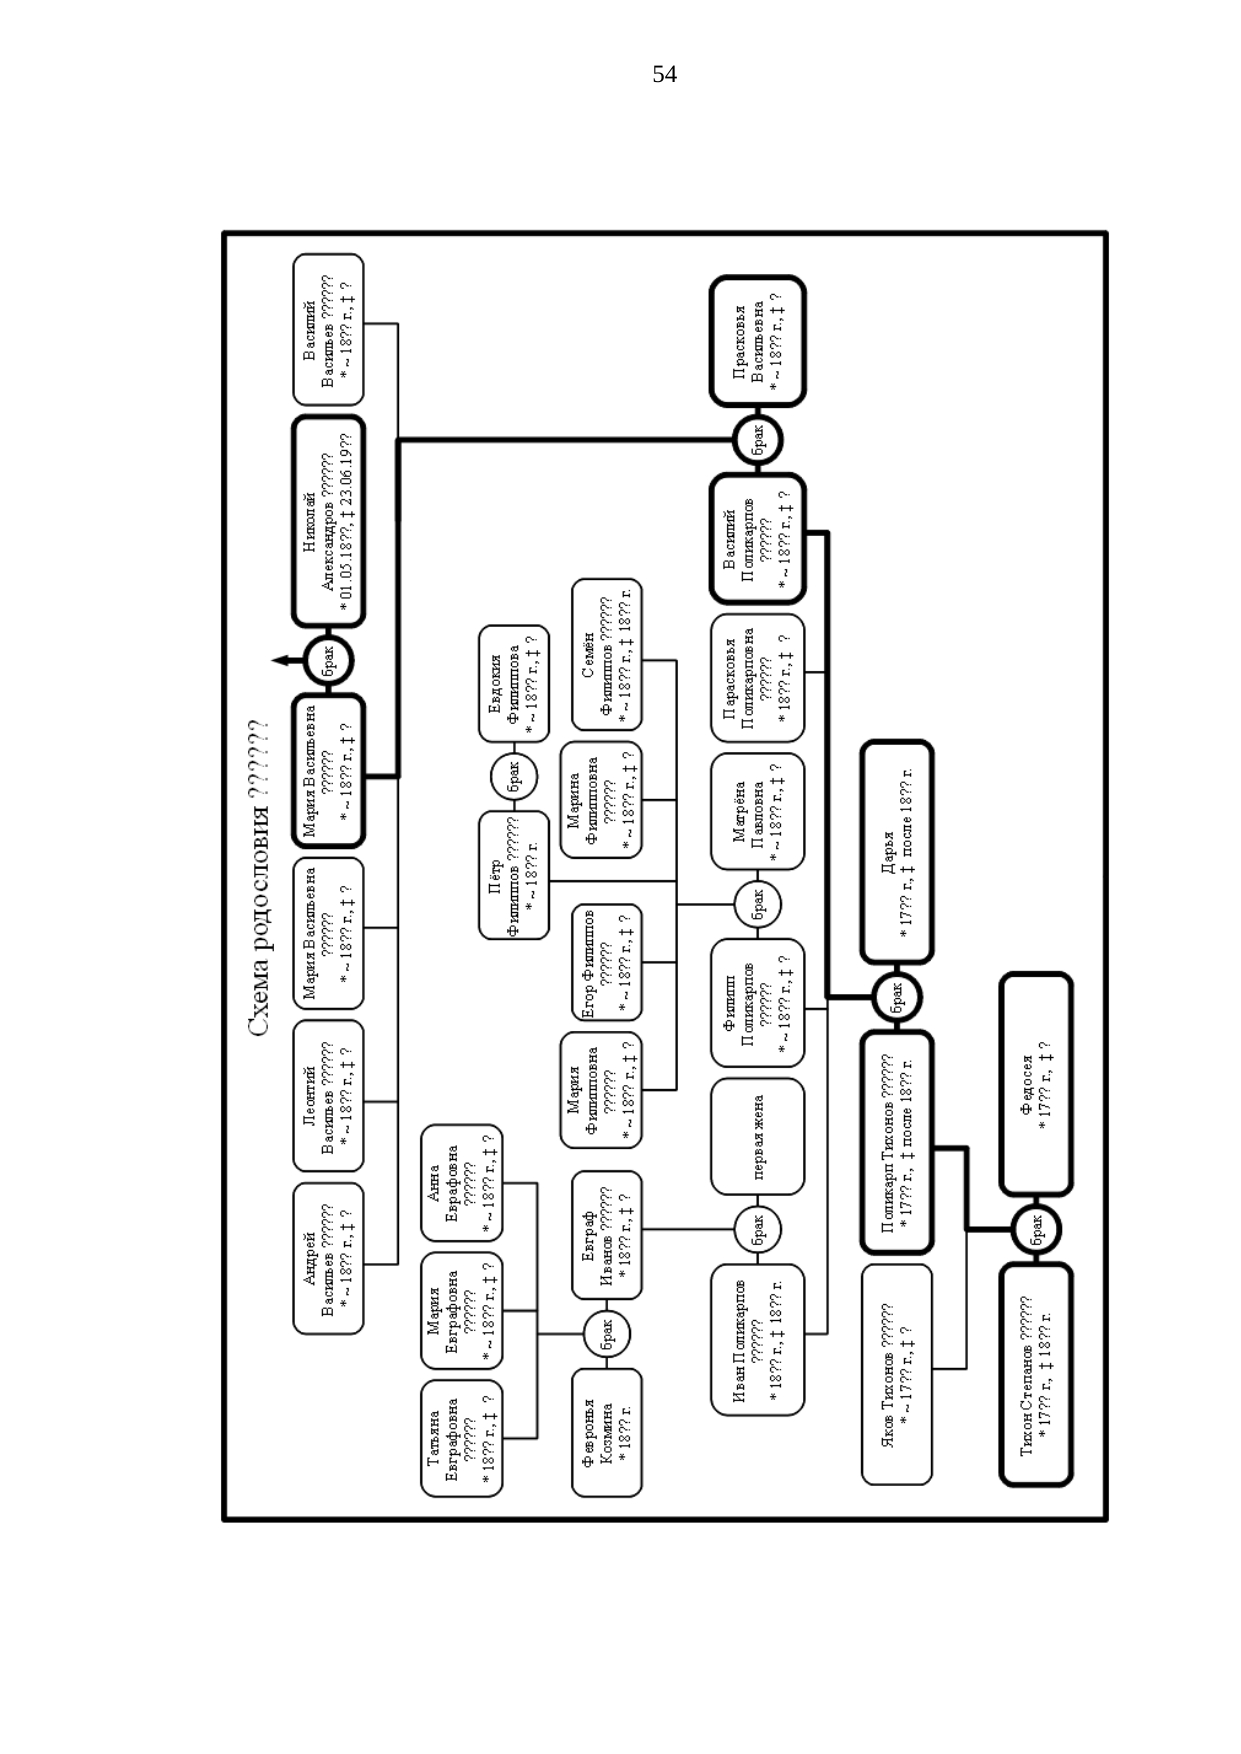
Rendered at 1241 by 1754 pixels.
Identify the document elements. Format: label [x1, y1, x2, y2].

picture [177, 187, 1152, 1567]
